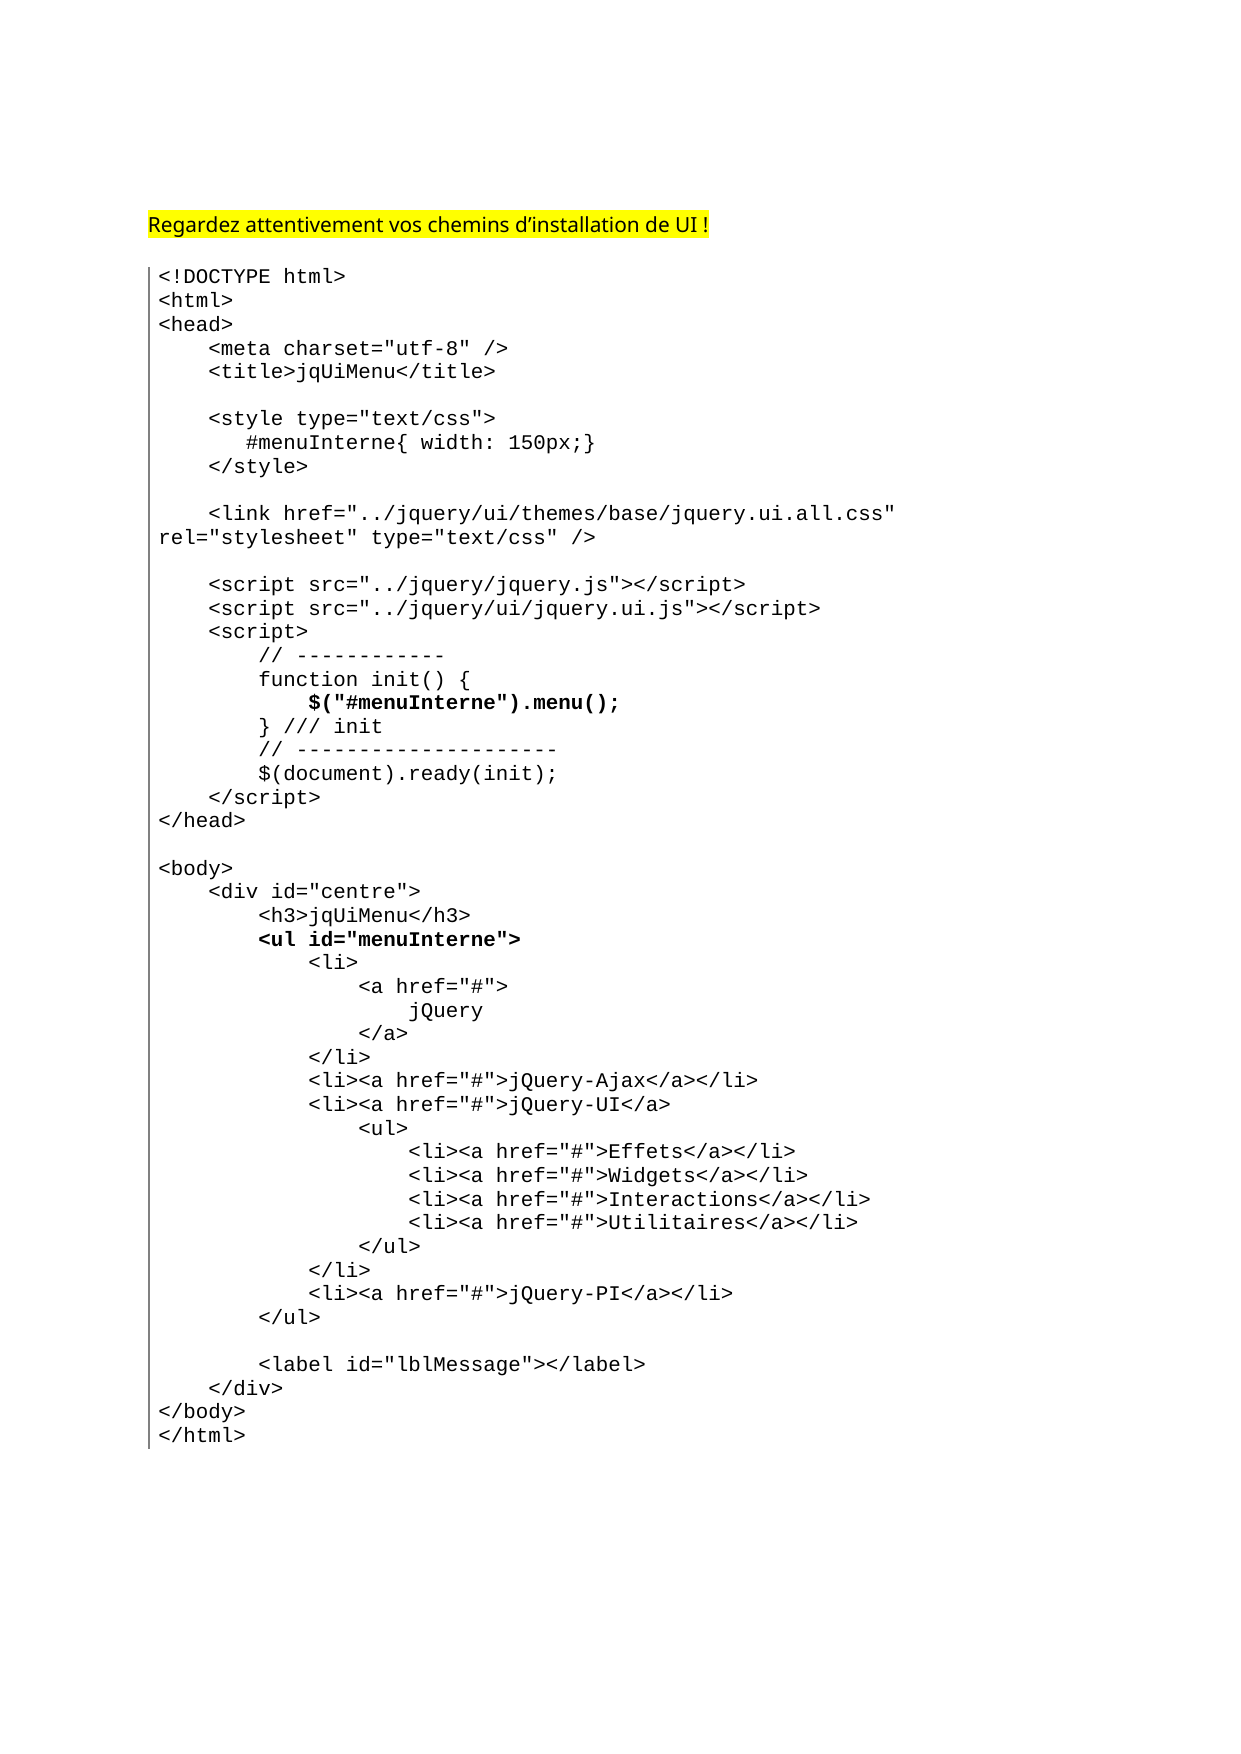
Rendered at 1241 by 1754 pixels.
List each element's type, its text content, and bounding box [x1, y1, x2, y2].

text </style> [150, 456, 1092, 479]
text $("#menuInterne").menu(); [150, 692, 1092, 716]
text <script src="../jquery/jquery.js"></script> [150, 574, 1092, 598]
text <head> [150, 314, 1092, 337]
text <li><a href="#">jQuery-Ajax</a></li> [150, 1071, 1092, 1094]
text <style type="text/css"> [150, 408, 1092, 432]
text <h3>jqUiMenu</h3> [150, 905, 1092, 929]
text <script src="../jquery/ui/jquery.ui.js"></script> [150, 598, 1092, 621]
text </head> [150, 810, 1092, 834]
text jQuery [150, 999, 1092, 1023]
text $(document).ready(init); [150, 763, 1092, 787]
text <body> [150, 858, 1092, 881]
text } /// init [150, 716, 1092, 739]
text </div> [150, 1378, 1092, 1402]
text <a href="#"> [150, 976, 1092, 999]
text </li> [150, 1260, 1092, 1283]
text </li> [150, 1047, 1092, 1071]
text <label id="lblMessage"></label> [150, 1354, 1092, 1378]
text <html> [150, 290, 1092, 314]
text <ul id="menuInterne"> [150, 929, 1092, 952]
text <meta charset="utf-8" /> [150, 337, 1092, 361]
text // ------------ [150, 645, 1092, 668]
text </ul> [150, 1307, 1092, 1331]
text <li><a href="#">jQuery-PI</a></li> [150, 1283, 1092, 1307]
text <li><a href="#">Widgets</a></li> [150, 1165, 1092, 1189]
text Regardez attentivement vos chemins d’installation de UI ! [148, 210, 1092, 238]
text <li><a href="#">Interactions</a></li> [150, 1189, 1092, 1212]
text <link href="../jquery/ui/themes/base/jquery.ui.all.css" rel="stylesheet" type="text/css" /> [150, 503, 1092, 550]
text <li> [150, 952, 1092, 976]
text </html> [150, 1425, 1092, 1449]
text #menuInterne{ width: 150px;} [150, 432, 1092, 456]
text </a> [150, 1023, 1092, 1047]
text <title>jqUiMenu</title> [150, 361, 1092, 385]
text // --------------------- [150, 739, 1092, 763]
text <li><a href="#">jQuery-UI</a> [150, 1094, 1092, 1118]
text </ul> [150, 1236, 1092, 1260]
text <li><a href="#">Utilitaires</a></li> [150, 1212, 1092, 1236]
text <script> [150, 621, 1092, 645]
text <li><a href="#">Effets</a></li> [150, 1141, 1092, 1165]
text <ul> [150, 1118, 1092, 1141]
text </script> [150, 787, 1092, 810]
text <!DOCTYPE html> [150, 267, 1092, 290]
text function init() { [150, 668, 1092, 692]
text </body> [150, 1402, 1092, 1425]
text <div id="centre"> [150, 881, 1092, 905]
